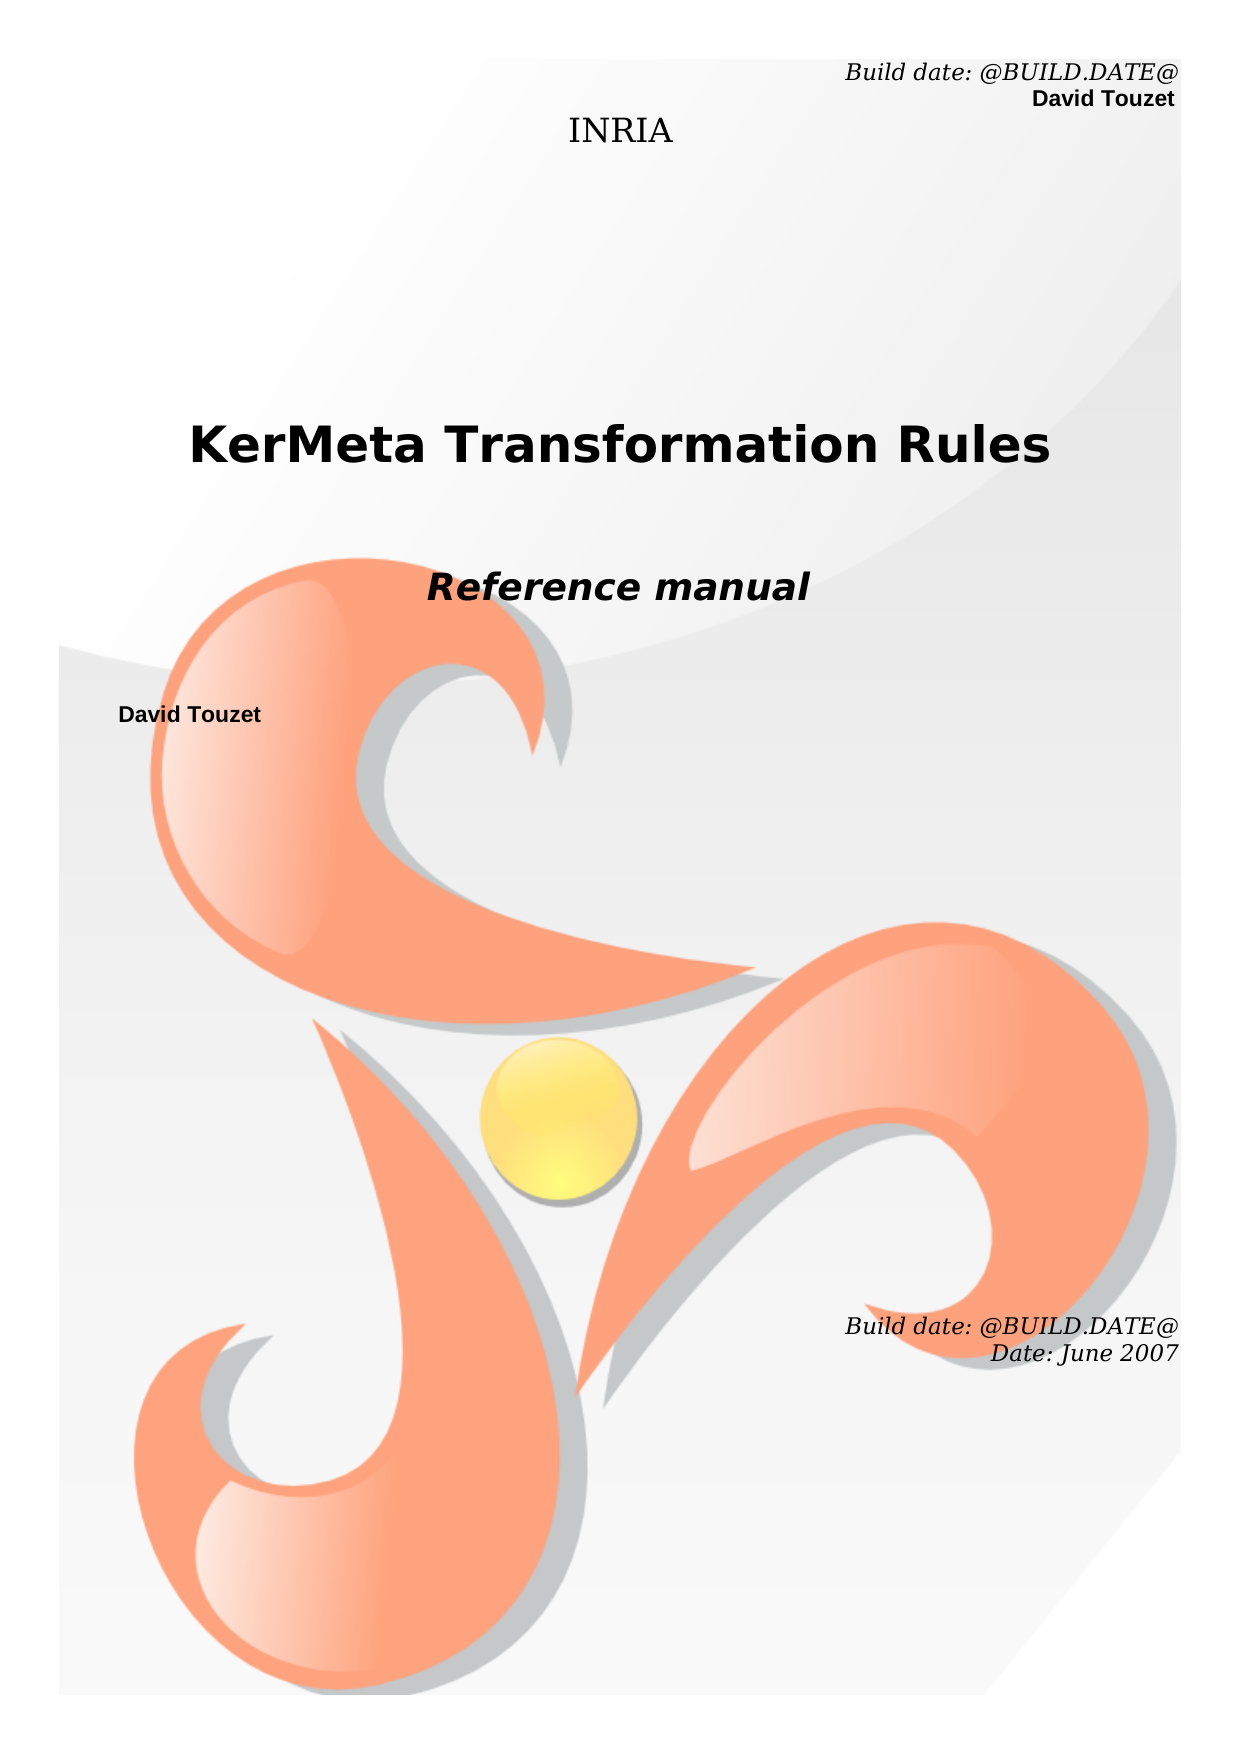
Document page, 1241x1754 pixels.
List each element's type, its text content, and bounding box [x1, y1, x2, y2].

text David Touzet [118, 86, 1181, 111]
subtitle Reference manual [59, 565, 1181, 609]
text INRIA [59, 111, 1181, 150]
picture [220, 609, 1021, 701]
text Build date: @BUILD.DATE@ [59, 59, 1181, 86]
picture [220, 476, 1021, 565]
text Build date: @BUILD.DATE@ [59, 1313, 1181, 1340]
picture [220, 727, 1021, 1277]
text David Touzet [118, 701, 1181, 727]
text Date: June 2007 [59, 1340, 1181, 1367]
subtitle KerMeta Transformation Rules [59, 416, 1181, 474]
